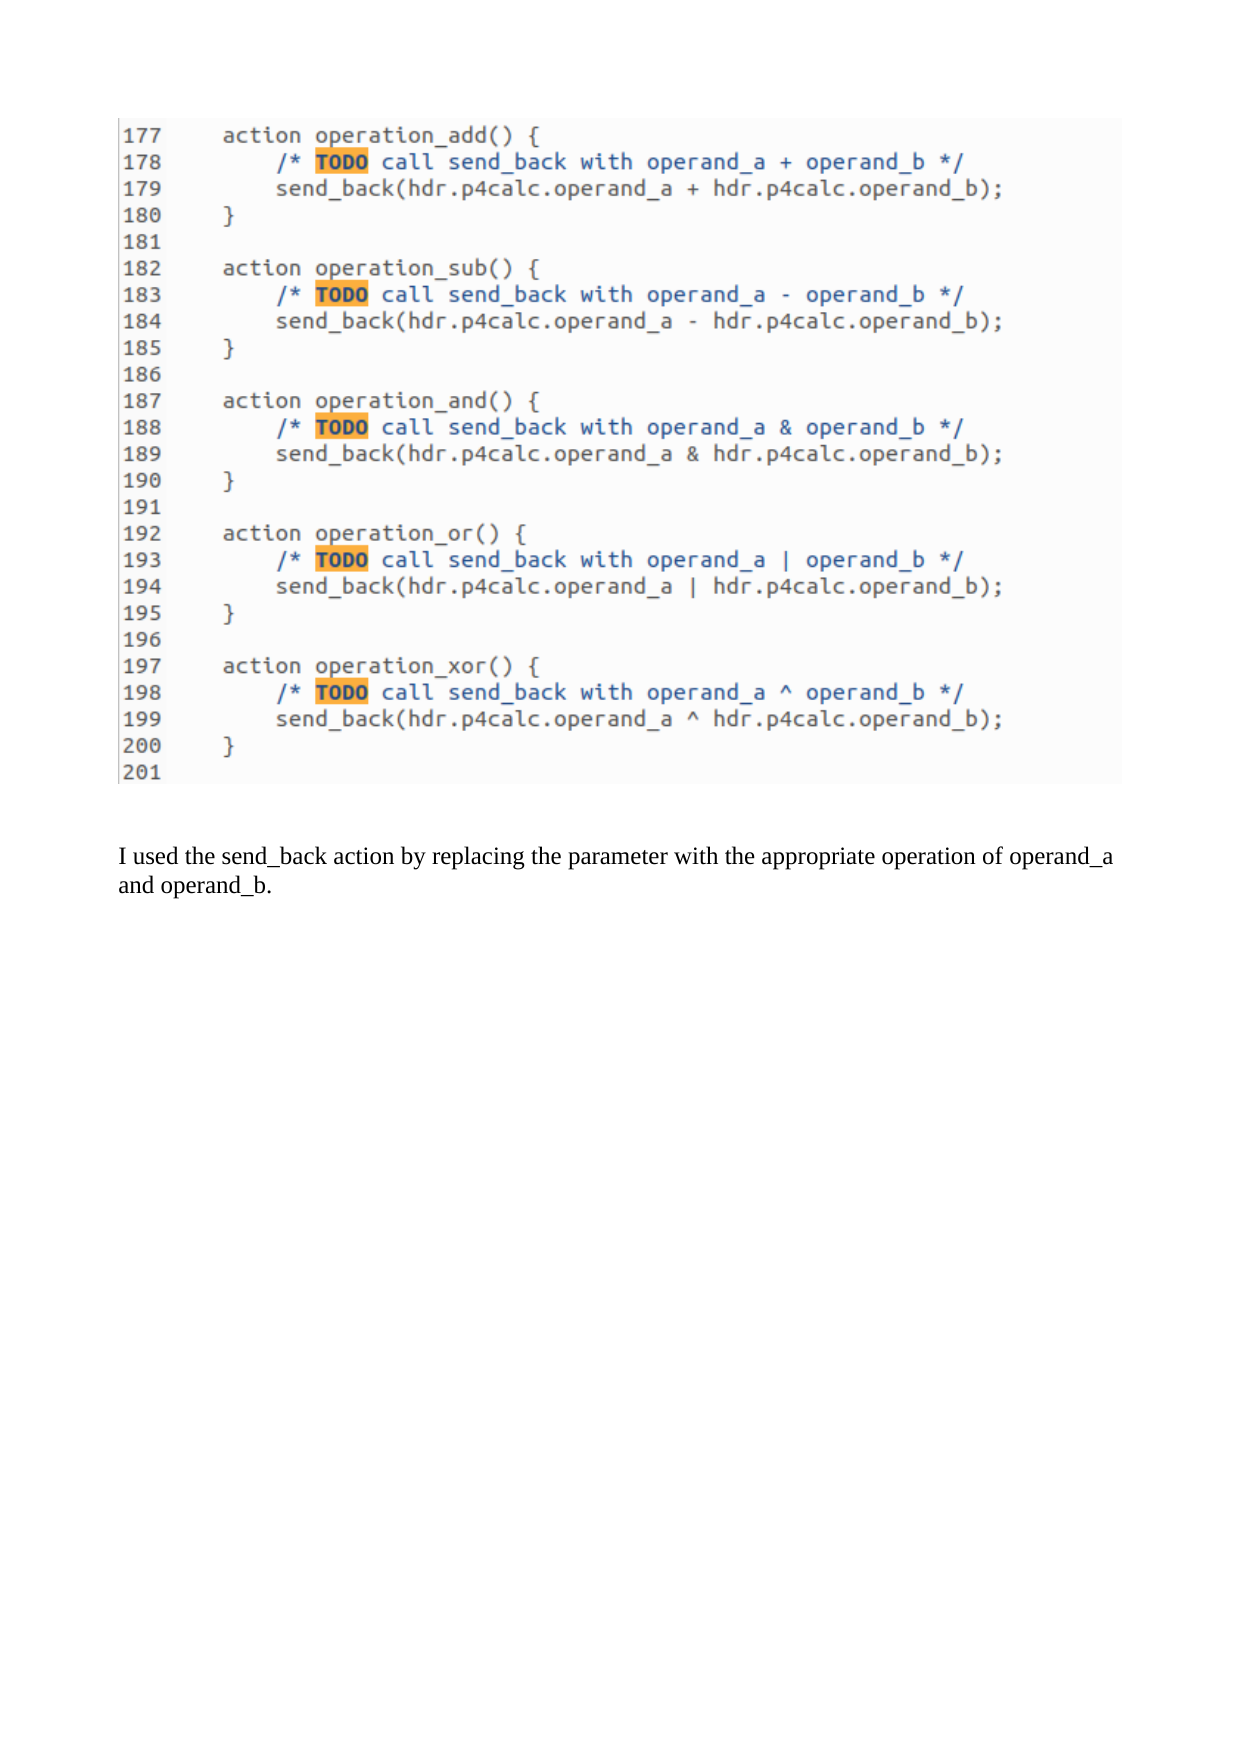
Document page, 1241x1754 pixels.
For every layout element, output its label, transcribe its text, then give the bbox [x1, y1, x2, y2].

text I used the send_back action by replacing the parameter with the appropriate operation of operand_a and operand_b. [118, 841, 1122, 898]
picture [118, 118, 1123, 784]
